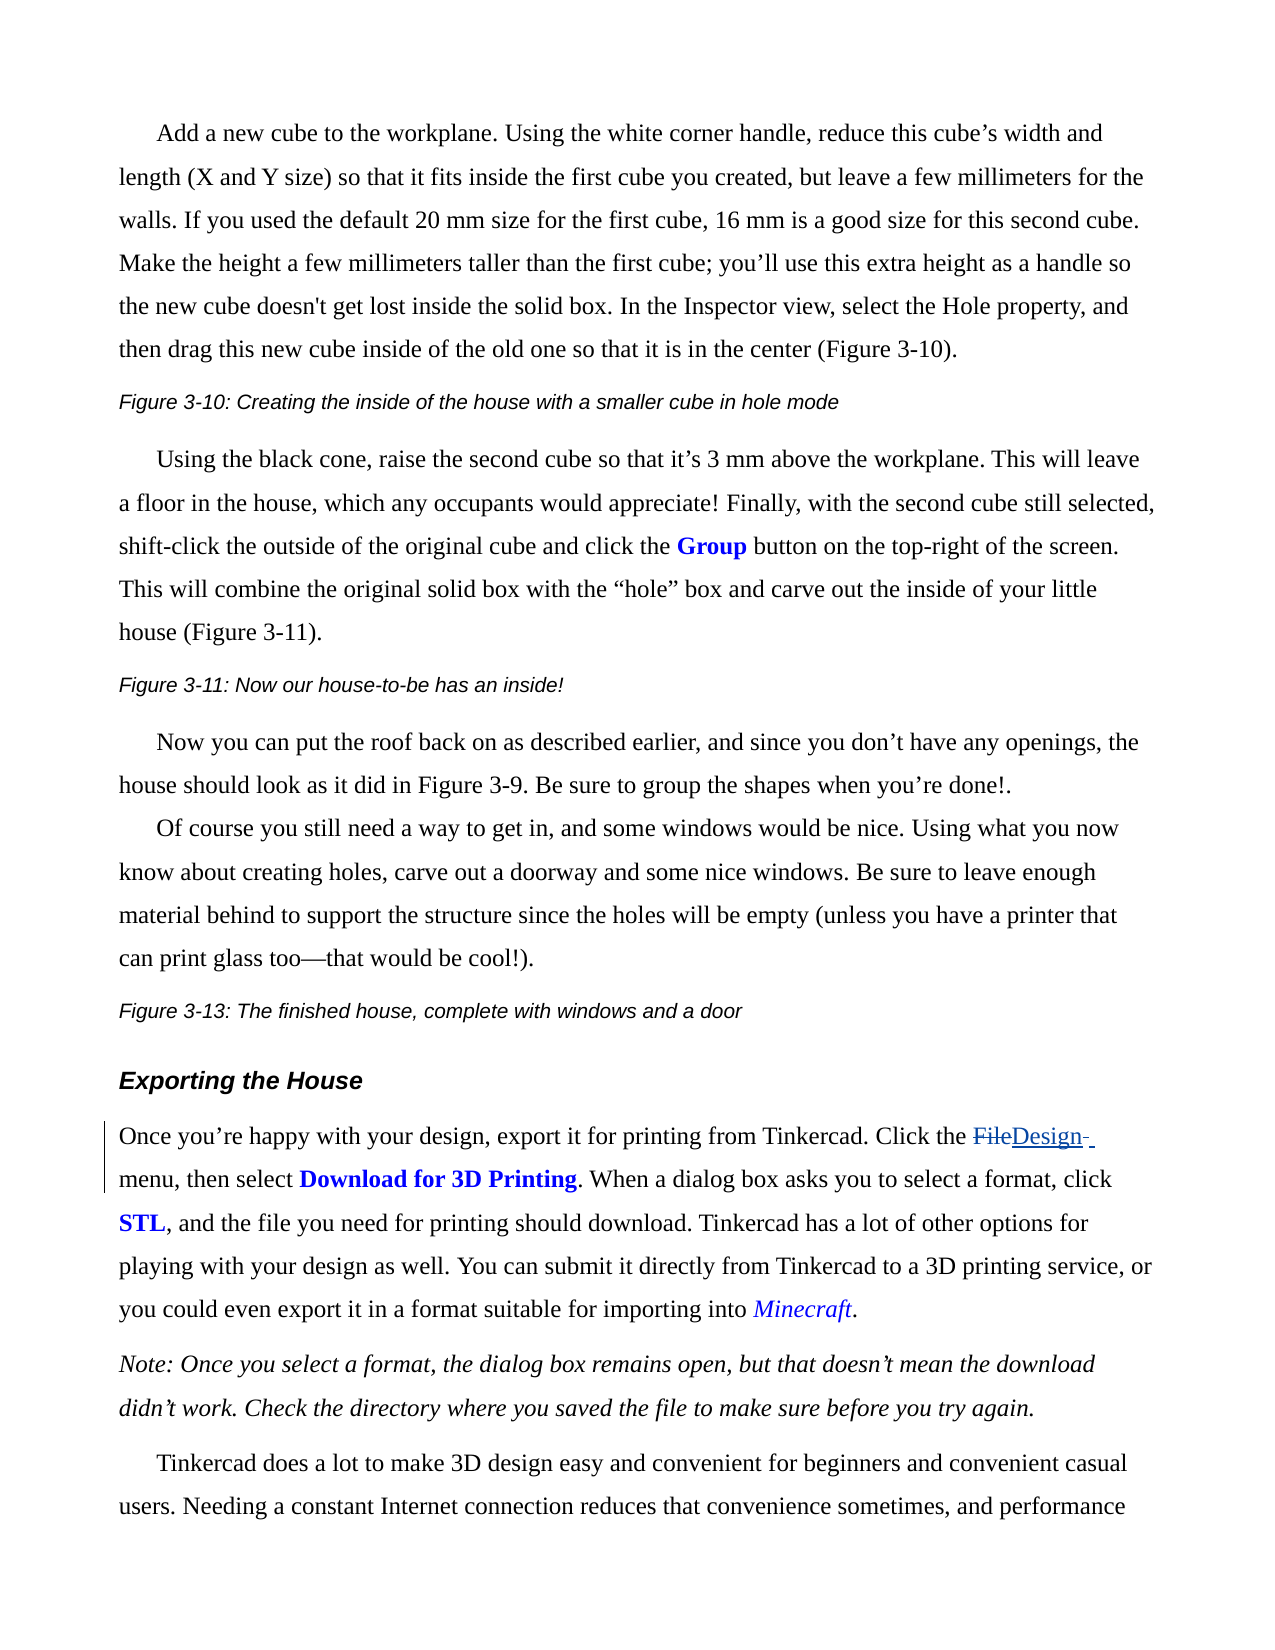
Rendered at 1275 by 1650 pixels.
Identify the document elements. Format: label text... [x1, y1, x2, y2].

text Note: Once you select a format, the dialog box remains open, but that doesn’t mean the download didn’t work. Check the directory where you saved the file to make sure before you try again. [118, 1349, 1156, 1421]
text Figure 3-13: The finished house, complete with windows and a door [118, 998, 1156, 1022]
text Exporting the House [118, 1066, 1156, 1094]
text Once you’re happy with your design, export it for printing from Tinkercad. Click the Design menu, then select Download for 3D Printing. When a dialog box asks you to select a format, click STL, and the file you need for printing should download. Tinkercad has a lot of other options for playing with your design as well. You can submit it directly from Tinkercad to a 3D printing service, or you could even export it in a format suitable for importing into Minecraft. [118, 1121, 1156, 1323]
text Figure 3-11: Now our house-to-be has an inside! [118, 673, 1156, 697]
text Figure 3-10: Creating the inside of the house with a smaller cube in hole mode [118, 390, 1156, 414]
text Using the black cone, raise the second cube so that it’s 3 mm above the workplane. This will leave a floor in the house, which any occupants would appreciate! Finally, with the second cube still selected, shift-click the outside of the original cube and click the Group button on the top-right of the screen. This will combine the original solid box with the “hole” box and carve out the inside of your little house (Figure 3-11). [118, 444, 1156, 646]
text Now you can put the roof back on as described earlier, and since you don’t have any openings, the house should look as it did in Figure 3-9. Be sure to group the shapes when you’re done!. [118, 727, 1156, 799]
text Add a new cube to the workplane. Using the white corner handle, reduce this cube’s width and length (X and Y size) so that it fits inside the first cube you created, but leave a few millimeters for the walls. If you used the default 20 mm size for the first cube, 16 mm is a good size for this second cube. Make the height a few millimeters taller than the first cube; you’ll use this extra height as a handle so the new cube doesn't get lost inside the solid box. In the Inspector view, select the Hole property, and then drag this new cube inside of the old one so that it is in the center (Figure 3-10). [118, 118, 1156, 363]
text Of course you still need a way to get in, and some windows would be nice. Using what you now know about creating holes, carve out a doorway and some nice windows. Be sure to leave enough material behind to support the structure since the holes will be empty (unless you have a printer that can print glass too—that would be cool!). [118, 813, 1156, 972]
text Tinkercad does a lot to make 3D design easy and convenient for beginners and convenient casual users. Needing a constant Internet connection reduces that convenience sometimes, and performance [118, 1448, 1156, 1520]
